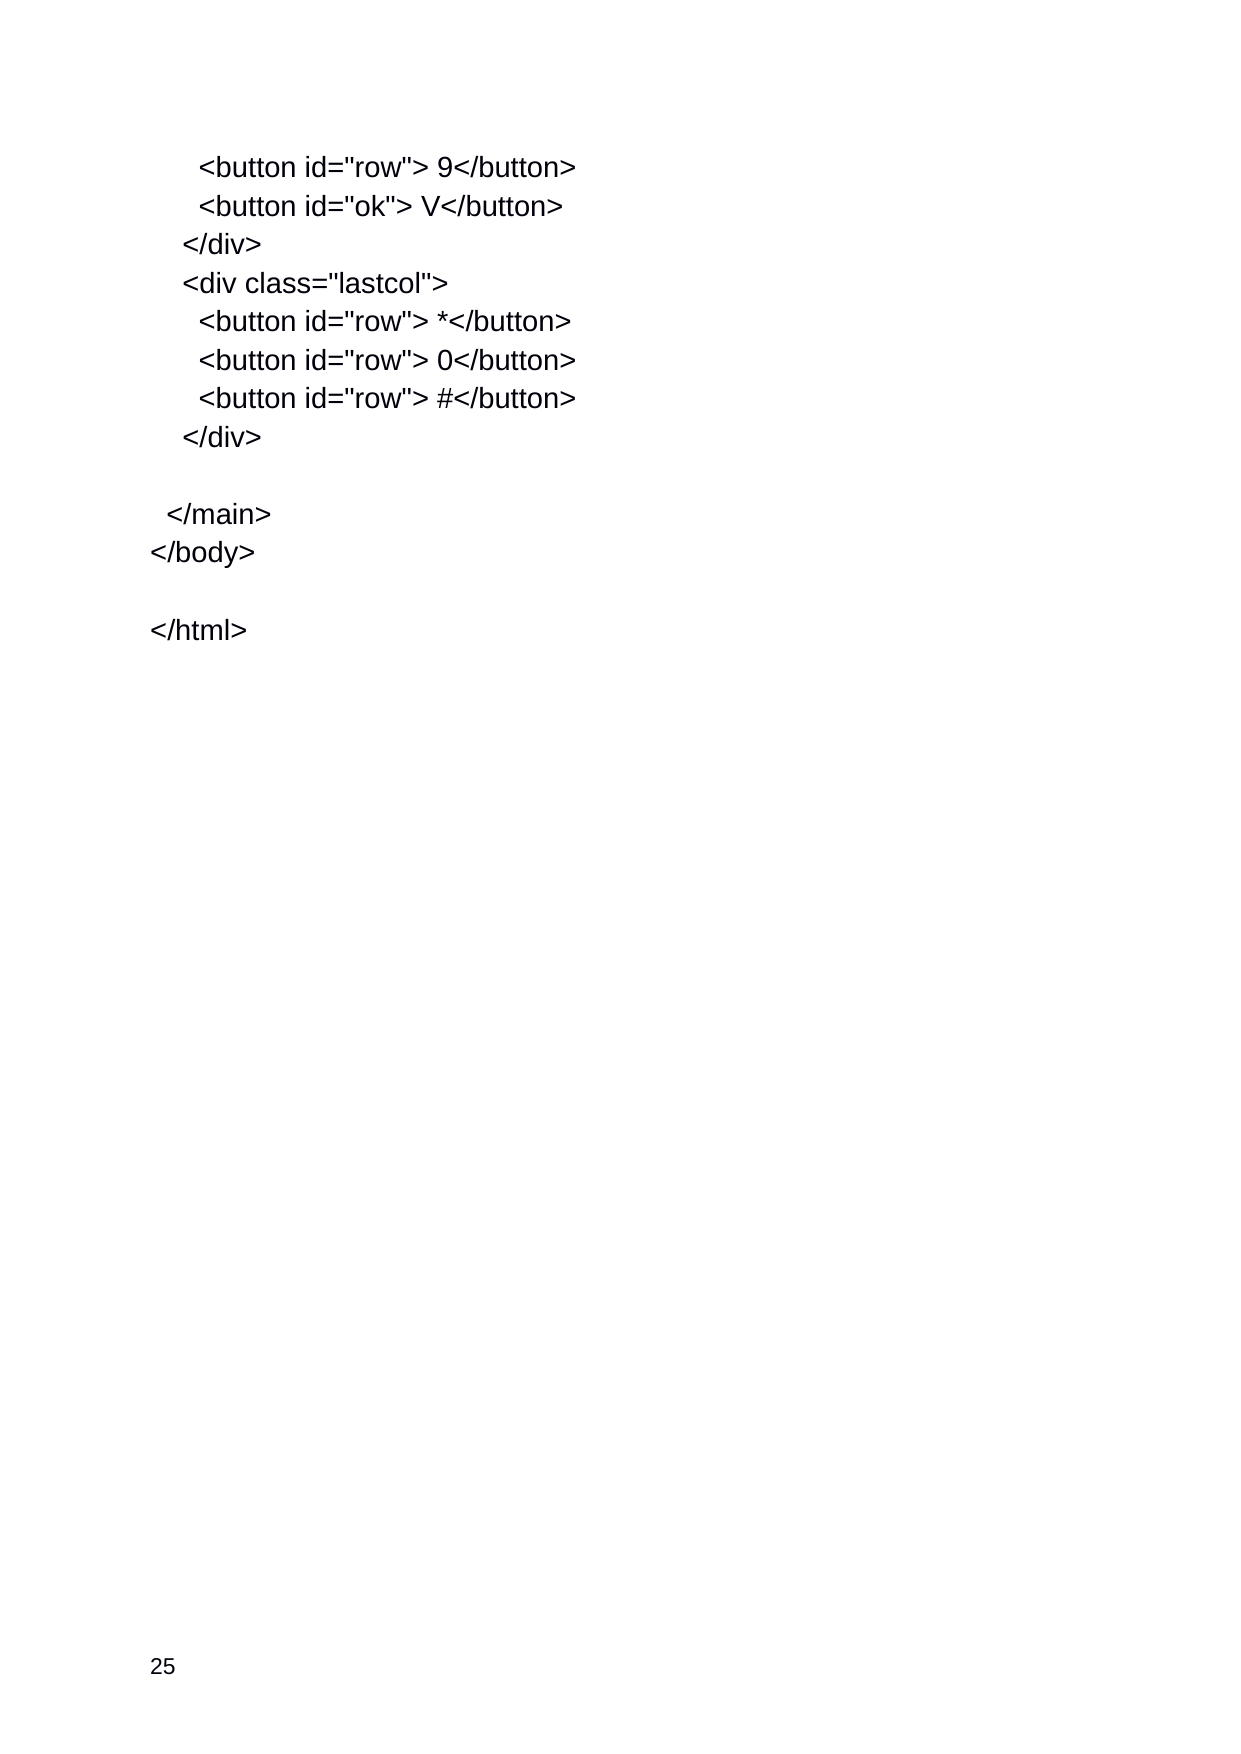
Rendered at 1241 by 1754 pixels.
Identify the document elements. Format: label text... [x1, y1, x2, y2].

text </div> [150, 420, 1090, 453]
text <button id="row"> 9</button> [150, 150, 1090, 183]
text </html> [150, 612, 1090, 646]
text <button id="ok"> V</button> [150, 188, 1090, 222]
text </body> [150, 535, 1090, 569]
text </div> [150, 227, 1090, 261]
text <div class="lastcol"> [150, 266, 1090, 299]
text <button id="row"> *</button> [150, 304, 1090, 338]
text <button id="row"> 0</button> [150, 343, 1090, 376]
text <button id="row"> #</button> [150, 381, 1090, 415]
text </main> [150, 497, 1090, 530]
